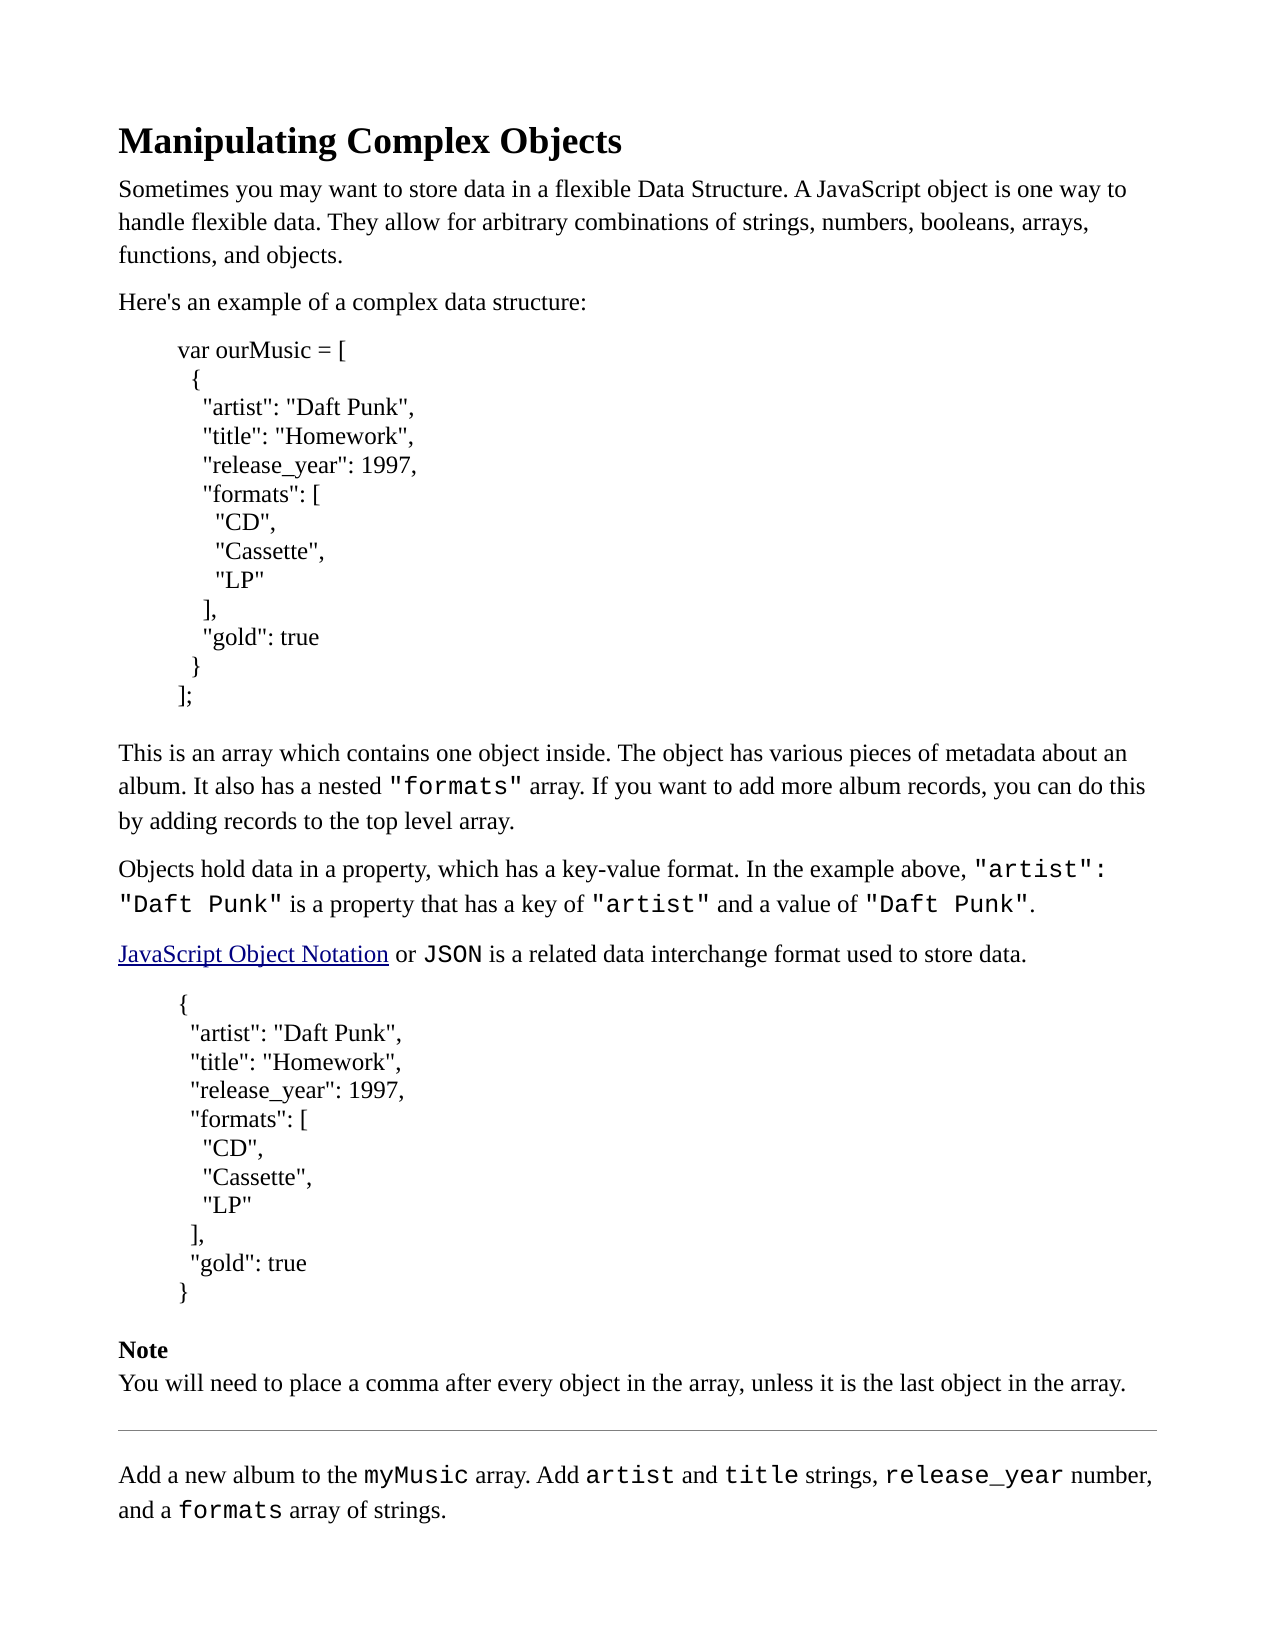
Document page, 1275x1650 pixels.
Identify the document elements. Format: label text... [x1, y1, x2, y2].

text This is an array which contains one object inside. The object has various pieces of metadata about an album. It also has a nested "formats" array. If you want to add more album records, you can do this by adding records to the top level array. [118, 738, 1157, 835]
text { "artist": "Daft Punk", "title": "Homework", "release_year": 1997, "formats": [ "CD", "Cassette", "LP" ], "gold": true } [177, 989, 1098, 1305]
text Sometimes you may want to store data in a flexible Data Structure. A JavaScript object is one way to handle flexible data. They allow for arbitrary combinations of strings, numbers, booleans, arrays, functions, and objects. [118, 174, 1157, 268]
subtitle Manipulating Complex Objects [118, 118, 1157, 161]
text Objects hold data in a property, which has a key-value format. In the example above, "artist": "Daft Punk" is a property that has a key of "artist" and a value of "Daft Punk". [118, 854, 1157, 920]
text JavaScript Object Notation or JSON is a related data interchange format used to store data. [118, 939, 1157, 970]
text Add a new album to the myMusic array. Add artist and title strings, release_year number, and a formats array of strings. [118, 1460, 1157, 1526]
text var ourMusic = [ { "artist": "Daft Punk", "title": "Homework", "release_year": 1997, "formats": [ "CD", "Cassette", "LP" ], "gold": true } ]; [177, 335, 1098, 709]
text Note You will need to place a comma after every object in the array, unless it is the last object in the array. [118, 1335, 1157, 1397]
text Here's an example of a complex data structure: [118, 287, 1157, 316]
